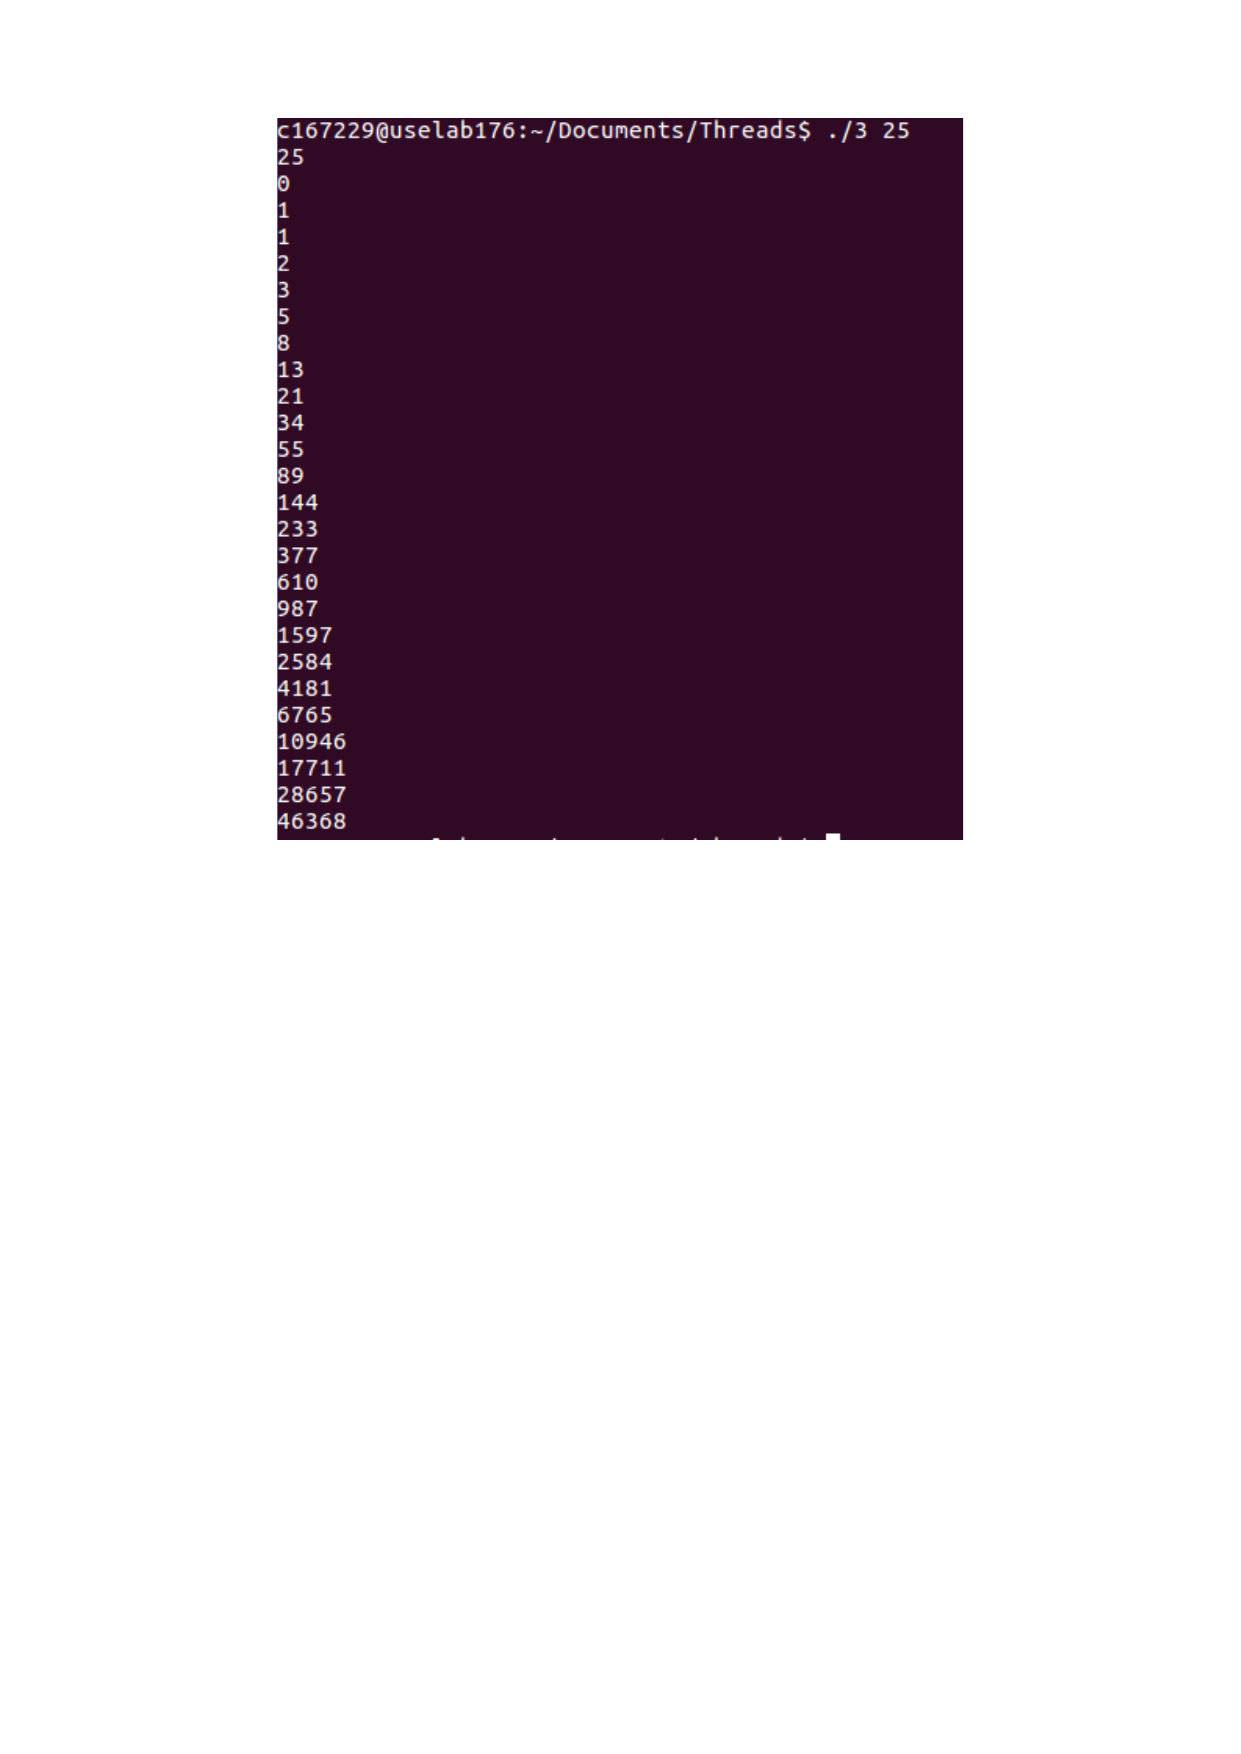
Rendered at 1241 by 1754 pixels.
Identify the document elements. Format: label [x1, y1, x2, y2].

picture [277, 118, 964, 840]
